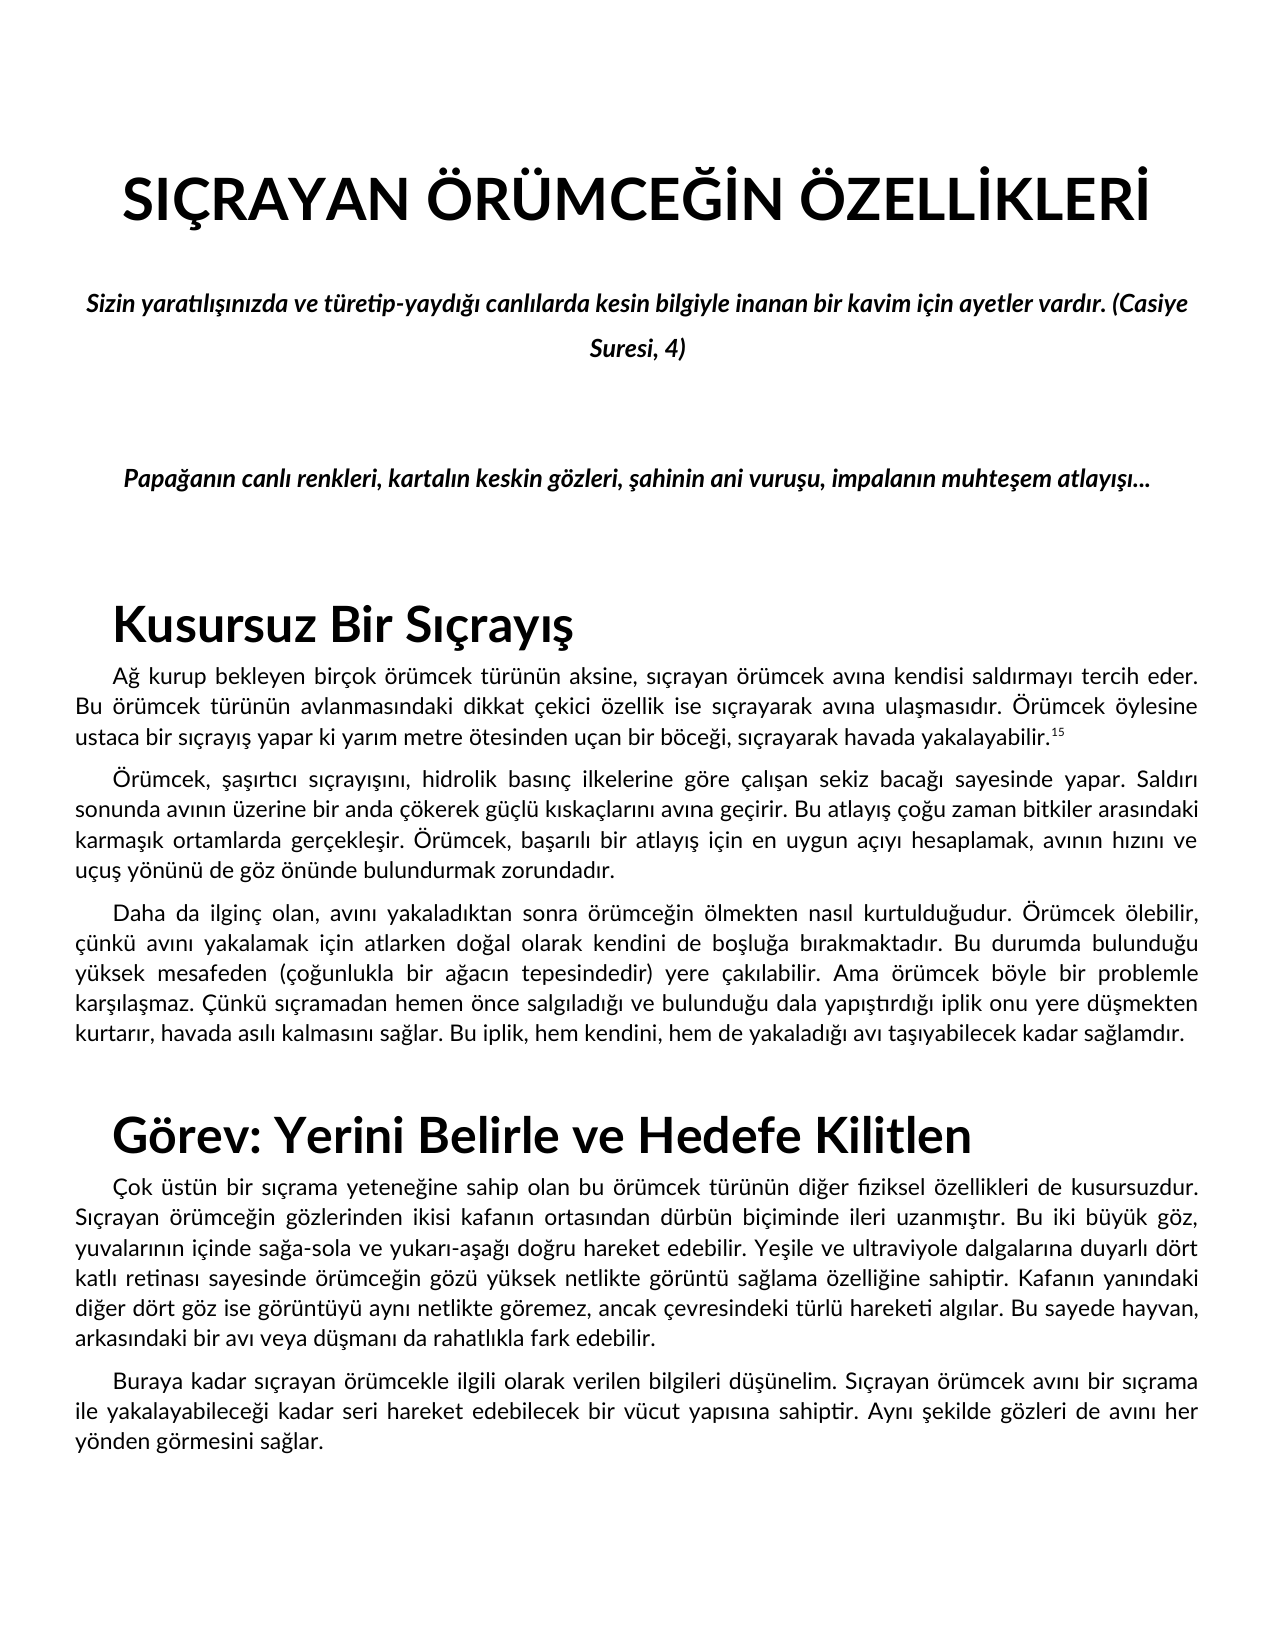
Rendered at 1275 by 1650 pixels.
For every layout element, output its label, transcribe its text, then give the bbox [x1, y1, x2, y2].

text Sizin yaratılışınızda ve türetip-yaydığı canlılarda kesin bilgiyle inanan bir kavim için ayetler vardır. (Casiye Suresi, 4) [75, 288, 1200, 363]
text Buraya kadar sıçrayan örümcekle ilgili olarak verilen bilgileri düşünelim. Sıçrayan örümcek avını bir sıçrama ile yakalayabileceği kadar seri hareket edebilecek bir vücut yapısına sahiptir. Aynı şekilde gözleri de avını her yönden görmesini sağlar. [75, 1367, 1200, 1454]
subtitle Kusursuz Bir Sıçrayış [112, 593, 1200, 653]
text Çok üstün bir sıçrama yeteneğine sahip olan bu örümcek türünün diğer fiziksel özellikleri de kusursuzdur. Sıçrayan örümceğin gözlerinden ikisi kafanın ortasından dürbün biçiminde ileri uzanmıştır. Bu iki büyük göz, yuvalarının içinde sağa-sola ve yukarı-aşağı doğru hareket edebilir. Yeşile ve ultraviyole dalgalarına duyarlı dört katlı retinası sayesinde örümceğin gözü yüksek netlikte görüntü sağlama özelliğine sahiptir. Kafanın yanındaki diğer dört göz ise görüntüyü aynı netlikte göremez, ancak çevresindeki türlü hareketi algılar. Bu sayede hayvan, arkasındaki bir avı veya düşmanı da rahatlıkla fark edebilir. [75, 1173, 1200, 1351]
text Daha da ilginç olan, avını yakaladıktan sonra örümceğin ölmekten nasıl kurtulduğudur. Örümcek ölebilir, çünkü avını yakalamak için atlarken doğal olarak kendini de boşluğa bırakmaktadır. Bu durumda bulunduğu yüksek mesafeden (çoğunlukla bir ağacın tepesindedir) yere çakılabilir. Ama örümcek böyle bir problemle karşılaşmaz. Çünkü sıçramadan hemen önce salgıladığı ve bulunduğu dala yapıştırdığı iplik onu yere düşmekten kurtarır, havada asılı kalmasını sağlar. Bu iplik, hem kendini, hem de yakaladığı avı taşıyabilecek kadar sağlamdır. [75, 898, 1200, 1047]
subtitle SIÇRAYAN ÖRÜMCEĞİN ÖZELLİKLERİ [75, 162, 1200, 232]
subtitle Görev: Yerini Belirle ve Hedefe Kilitlen [112, 1104, 1200, 1164]
text Örümcek, şaşırtıcı sıçrayışını, hidrolik basınç ilkelerine göre çalışan sekiz bacağı sayesinde yapar. Saldırı sonunda avının üzerine bir anda çökerek güçlü kıskaçlarını avına geçirir. Bu atlayış çoğu zaman bitkiler arasındaki karmaşık ortamlarda gerçekleşir. Örümcek, başarılı bir atlayış için en uygun açıyı hesaplamak, avının hızını ve uçuş yönünü de göz önünde bulundurmak zorundadır. [75, 765, 1200, 883]
text Papağanın canlı renkleri, kartalın keskin gözleri, şahinin ani vuruşu, impalanın muhteşem atlayışı... [75, 463, 1200, 493]
text Ağ kurup bekleyen birçok örümcek türünün aksine, sıçrayan örümcek avına kendisi saldırmayı tercih eder. Bu örümcek türünün avlanmasındaki dikkat çekici özellik ise sıçrayarak avına ulaşmasıdır. Örümcek öylesine ustaca bir sıçrayış yapar ki yarım metre ötesinden uçan bir böceği, sıçrayarak havada yakalayabilir.15 [75, 662, 1200, 750]
